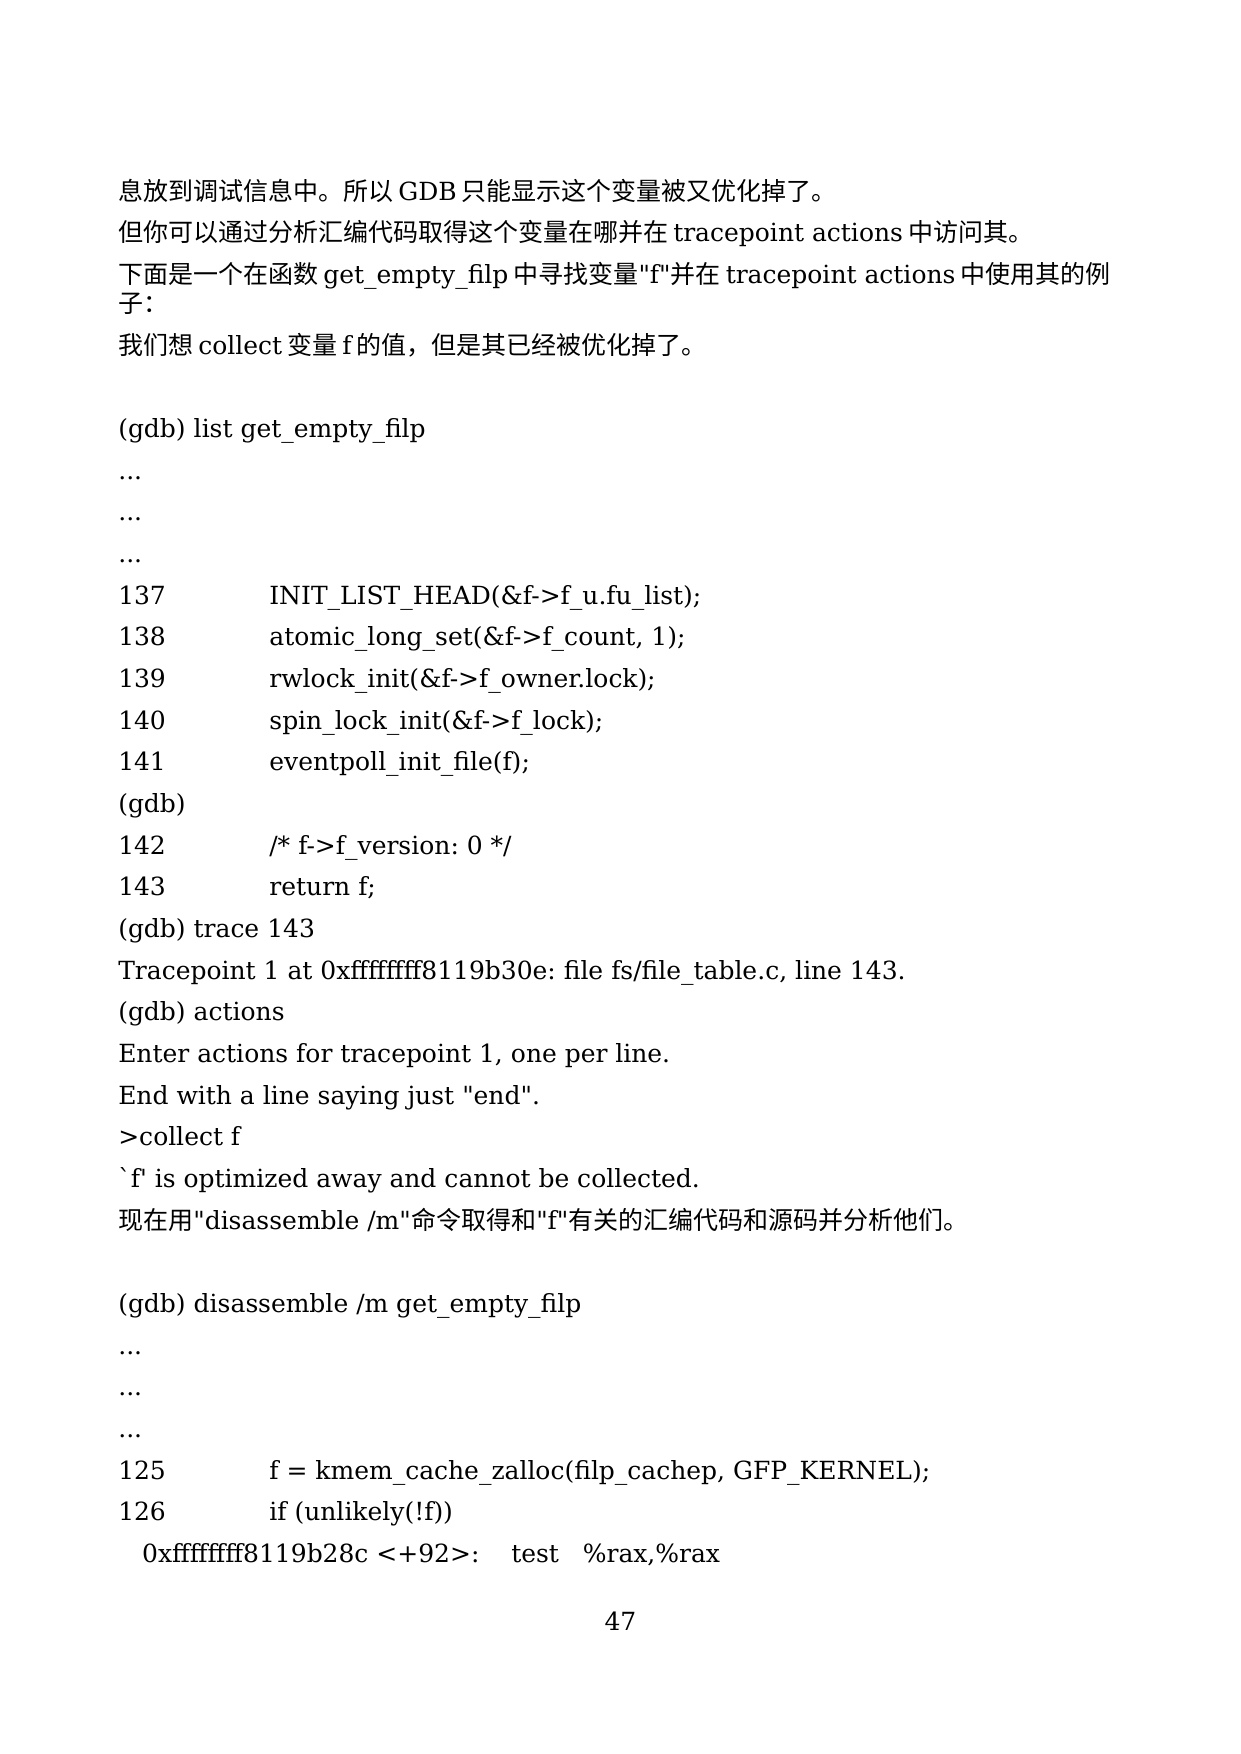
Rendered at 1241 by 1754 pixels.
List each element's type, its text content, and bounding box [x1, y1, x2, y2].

text >collect f [118, 1123, 1122, 1152]
text 140 spin_lock_init(&f->f_lock); [118, 706, 1122, 735]
text Enter actions for tracepoint 1, one per line. [118, 1039, 1122, 1068]
text (gdb) list get_empty_filp [118, 414, 1122, 443]
text (gdb) trace 143 [118, 914, 1122, 943]
text (gdb) [118, 789, 1122, 818]
text 我们想collect变量f的值，但是其已经被优化掉了。 [118, 331, 1122, 360]
text (gdb) actions [118, 998, 1122, 1027]
text ... [118, 456, 1122, 485]
text 138 atomic_long_set(&f->f_count, 1); [118, 623, 1122, 652]
text `f' is optimized away and cannot be collected. [118, 1164, 1122, 1193]
text 143 return f; [118, 873, 1122, 902]
text 现在用"disassemble /m"命令取得和"f"有关的汇编代码和源码并分析他们。 [118, 1206, 1122, 1235]
text 137 INIT_LIST_HEAD(&f->f_u.fu_list); [118, 581, 1122, 610]
text End with a line saying just "end". [118, 1081, 1122, 1110]
text 下面是一个在函数get_empty_filp中寻找变量"f"并在tracepoint actions中使用其的例子： [118, 260, 1122, 318]
text 126 if (unlikely(!f)) [118, 1498, 1122, 1527]
text 息放到调试信息中。所以GDB只能显示这个变量被又优化掉了。 [118, 177, 1122, 206]
text ... [118, 498, 1122, 527]
text 125 f = kmem_cache_zalloc(filp_cachep, GFP_KERNEL); [118, 1456, 1122, 1485]
text ... [118, 1414, 1122, 1443]
text 141 eventpoll_init_file(f); [118, 748, 1122, 777]
text Tracepoint 1 at 0xffffffff8119b30e: file fs/file_table.c, line 143. [118, 956, 1122, 985]
text 139 rwlock_init(&f->f_owner.lock); [118, 664, 1122, 693]
text ... [118, 539, 1122, 568]
text 但你可以通过分析汇编代码取得这个变量在哪并在tracepoint actions中访问其。 [118, 218, 1122, 248]
text 0xffffffff8119b28c <+92>: test %rax,%rax [118, 1539, 1122, 1568]
text 142 /* f->f_version: 0 */ [118, 831, 1122, 860]
text ... [118, 1331, 1122, 1360]
text (gdb) disassemble /m get_empty_filp [118, 1289, 1122, 1318]
text ... [118, 1373, 1122, 1402]
